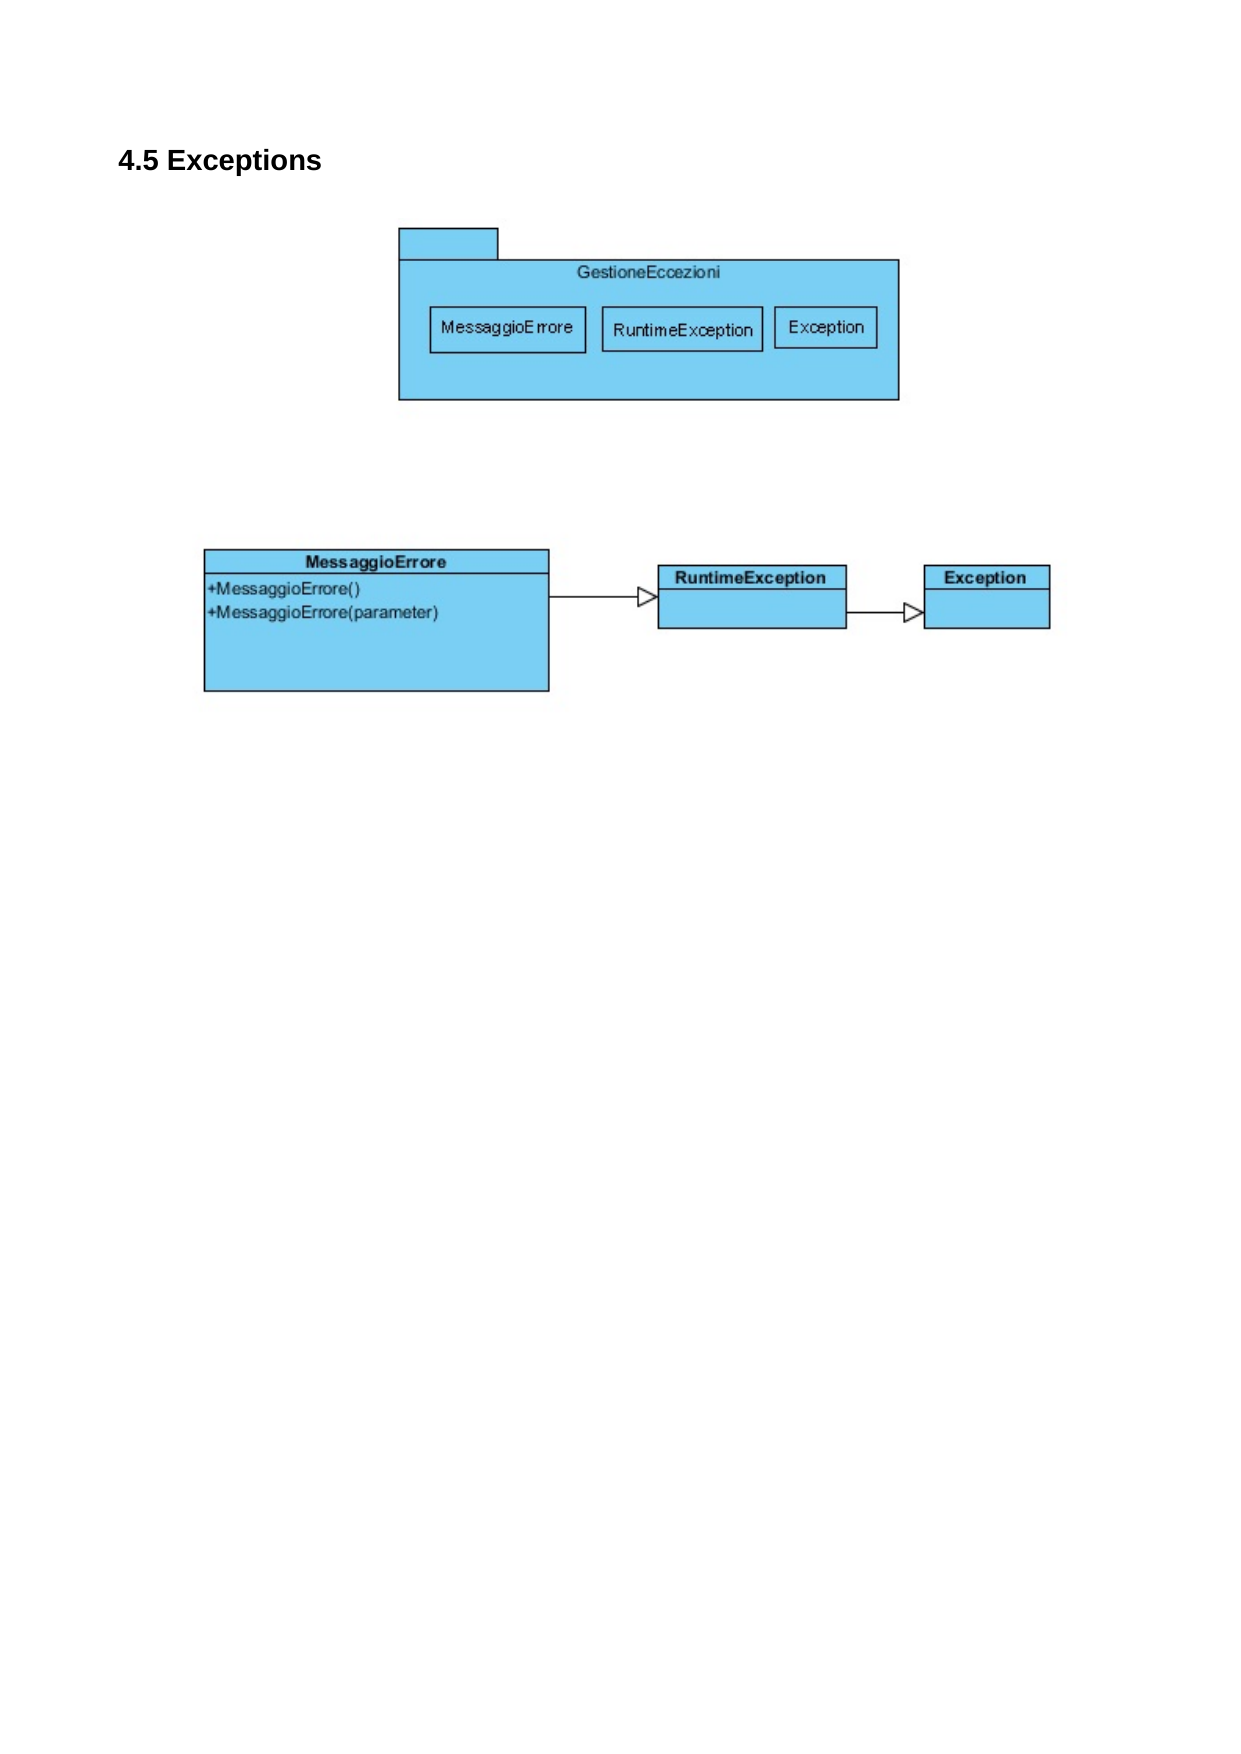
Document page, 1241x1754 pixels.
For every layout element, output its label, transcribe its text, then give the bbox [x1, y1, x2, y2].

picture [372, 218, 928, 448]
subtitle 4.5 Exceptions [118, 143, 1123, 177]
picture [168, 510, 1068, 733]
